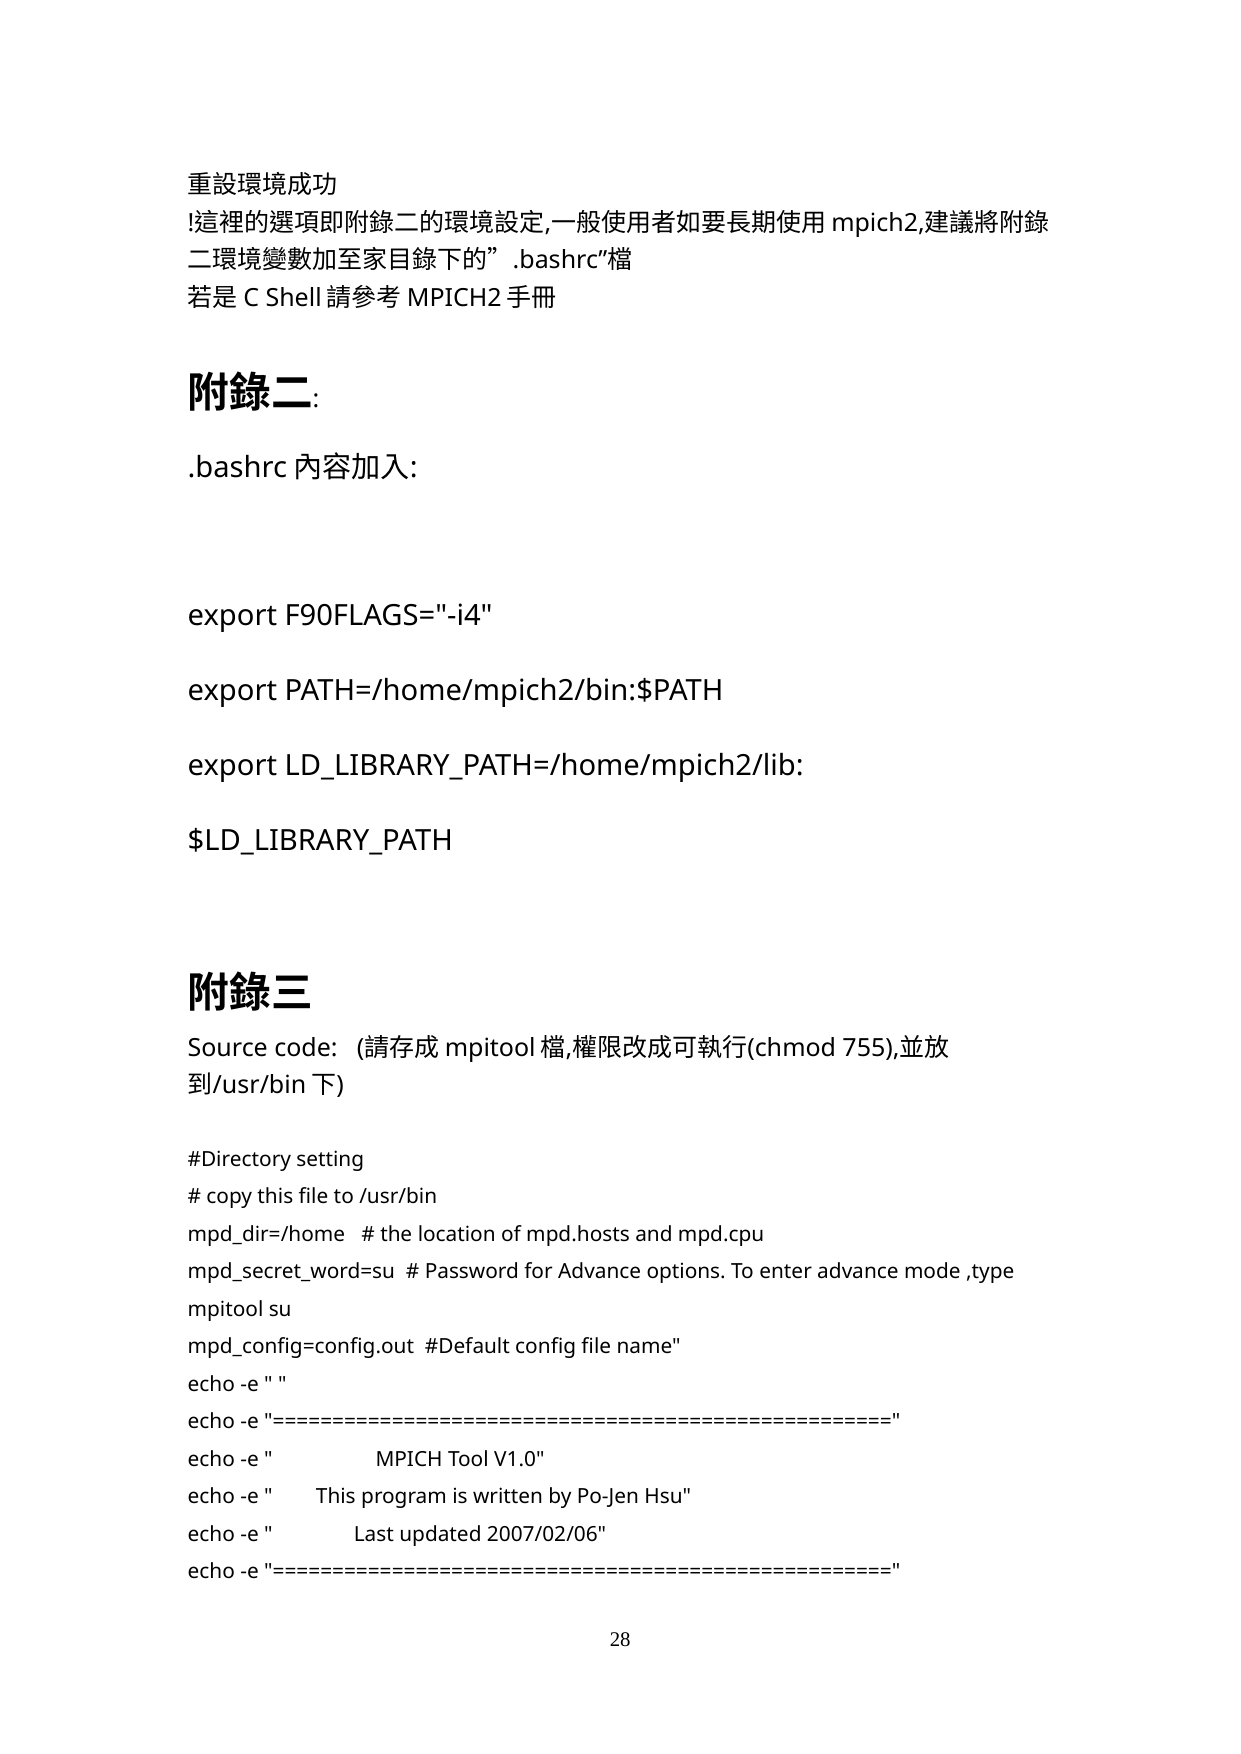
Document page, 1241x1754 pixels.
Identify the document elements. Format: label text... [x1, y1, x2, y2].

text .bashrc內容加入: [187, 427, 1053, 502]
text echo -e " This program is written by Po-Jen Hsu" [187, 1477, 1053, 1514]
text export LD_LIBRARY_PATH=/home/mpich2/lib:$LD_LIBRARY_PATH [187, 727, 1053, 877]
text 重設環境成功 [187, 164, 1053, 202]
text Source code: (請存成mpitool檔,權限改成可執行(chmod 755),並放到/usr/bin下) [187, 1027, 1053, 1102]
text echo -e " " [187, 1364, 1053, 1402]
text # copy this file to /usr/bin [187, 1177, 1053, 1214]
text export PATH=/home/mpich2/bin:$PATH [187, 652, 1053, 727]
text echo -e "====================================================" [187, 1402, 1053, 1439]
text #Directory setting [187, 1139, 1053, 1177]
text mpd_dir=/home # the location of mpd.hosts and mpd.cpu [187, 1214, 1053, 1252]
text export F90FLAGS="-i4" [187, 577, 1053, 652]
text 若是 C Shell請參考MPICH2手冊 [187, 277, 1053, 314]
text echo -e " MPICH Tool V1.0" [187, 1439, 1053, 1477]
text mpd_config=config.out #Default config file name" [187, 1327, 1053, 1364]
text echo -e " Last updated 2007/02/06" [187, 1514, 1053, 1552]
text mpd_secret_word=su # Password for Advance options. To enter advance mode ,type mpitool su [187, 1252, 1053, 1327]
text 附錄三 [187, 952, 1053, 1027]
text echo -e "====================================================" [187, 1552, 1053, 1589]
text !這裡的選項即附錄二的環境設定,一般使用者如要長期使用mpich2,建議將附錄二環境變數加至家目錄下的”.bashrc”檔 [187, 202, 1053, 277]
text 附錄二: [187, 352, 1053, 427]
